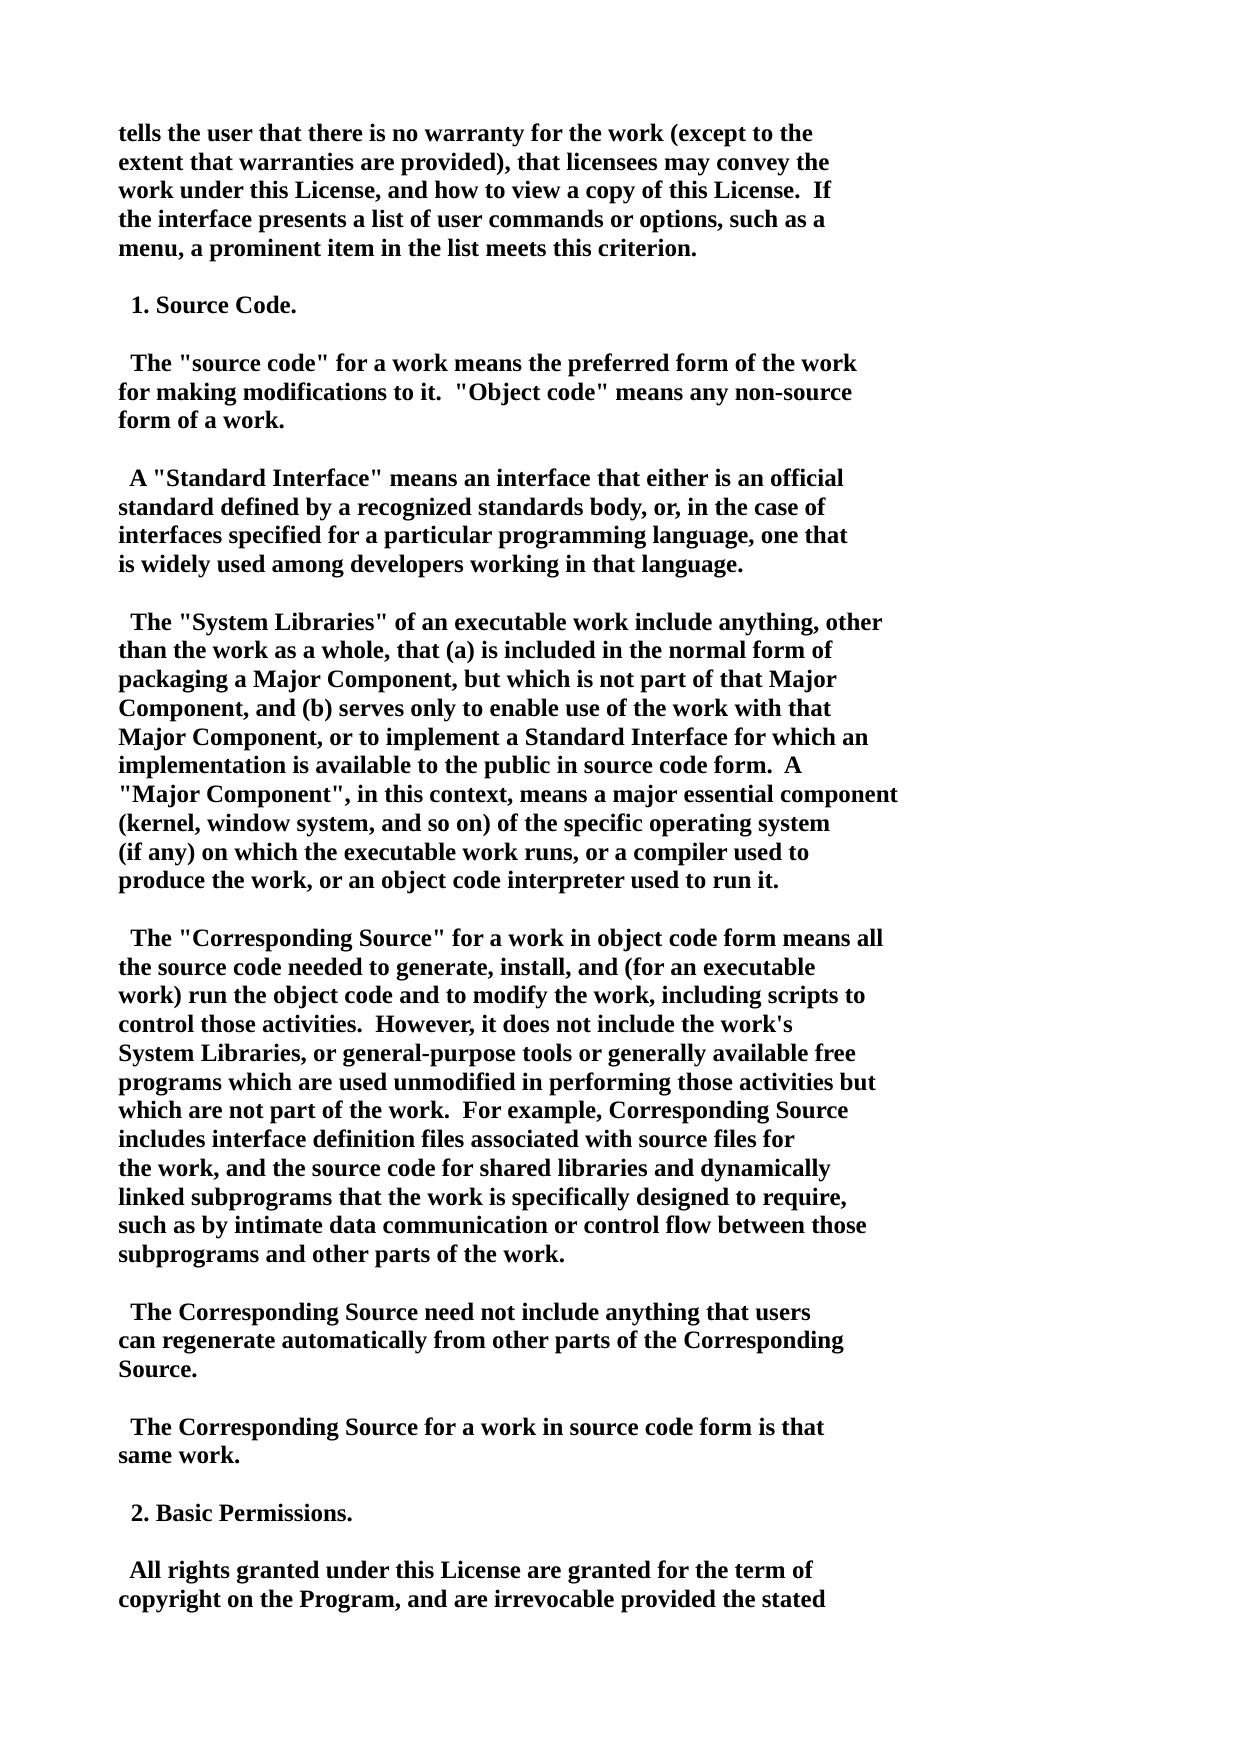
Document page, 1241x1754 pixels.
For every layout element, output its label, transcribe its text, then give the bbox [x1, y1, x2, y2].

text 2. Basic Permissions. [118, 1498, 1122, 1527]
text can regenerate automatically from other parts of the Corresponding [118, 1326, 1122, 1354]
text the interface presents a list of user commands or options, such as a [118, 204, 1122, 233]
text System Libraries, or general-purpose tools or generally available free [118, 1038, 1122, 1067]
text subprograms and other parts of the work. [118, 1239, 1122, 1268]
text interfaces specified for a particular programming language, one that [118, 521, 1122, 549]
text "Major Component", in this context, means a major essential component [118, 779, 1122, 808]
text The Corresponding Source need not include anything that users [118, 1297, 1122, 1326]
text includes interface definition files associated with source files for [118, 1124, 1122, 1153]
text linked subprograms that the work is specifically designed to require, [118, 1182, 1122, 1211]
text such as by intimate data communication or control flow between those [118, 1211, 1122, 1239]
text The "System Libraries" of an executable work include anything, other [118, 607, 1122, 636]
text Major Component, or to implement a Standard Interface for which an [118, 722, 1122, 751]
text tells the user that there is no warranty for the work (except to the [118, 118, 1122, 147]
text packaging a Major Component, but which is not part of that Major [118, 664, 1122, 693]
text programs which are used unmodified in performing those activities but [118, 1067, 1122, 1096]
text standard defined by a recognized standards body, or, in the case of [118, 492, 1122, 521]
text menu, a prominent item in the list meets this criterion. [118, 233, 1122, 262]
text The "source code" for a work means the preferred form of the work [118, 348, 1122, 377]
text form of a work. [118, 406, 1122, 434]
text Source. [118, 1354, 1122, 1383]
text the source code needed to generate, install, and (for an executable [118, 952, 1122, 981]
text copyright on the Program, and are irrevocable provided the stated [118, 1584, 1122, 1613]
text is widely used among developers working in that language. [118, 549, 1122, 578]
text Component, and (b) serves only to enable use of the work with that [118, 693, 1122, 722]
text The Corresponding Source for a work in source code form is that [118, 1412, 1122, 1441]
text (if any) on which the executable work runs, or a compiler used to [118, 837, 1122, 866]
text work under this License, and how to view a copy of this License. If [118, 176, 1122, 204]
text extent that warranties are provided), that licensees may convey the [118, 147, 1122, 176]
text same work. [118, 1441, 1122, 1469]
text produce the work, or an object code interpreter used to run it. [118, 866, 1122, 894]
text for making modifications to it. "Object code" means any non-source [118, 377, 1122, 406]
text The "Corresponding Source" for a work in object code form means all [118, 923, 1122, 952]
text work) run the object code and to modify the work, including scripts to [118, 981, 1122, 1009]
text control those activities. However, it does not include the work's [118, 1009, 1122, 1038]
text than the work as a whole, that (a) is included in the normal form of [118, 636, 1122, 664]
text which are not part of the work. For example, Corresponding Source [118, 1096, 1122, 1124]
text All rights granted under this License are granted for the term of [118, 1556, 1122, 1584]
text A "Standard Interface" means an interface that either is an official [118, 463, 1122, 492]
text (kernel, window system, and so on) of the specific operating system [118, 808, 1122, 837]
text the work, and the source code for shared libraries and dynamically [118, 1153, 1122, 1182]
text implementation is available to the public in source code form. A [118, 751, 1122, 779]
text 1. Source Code. [118, 291, 1122, 319]
